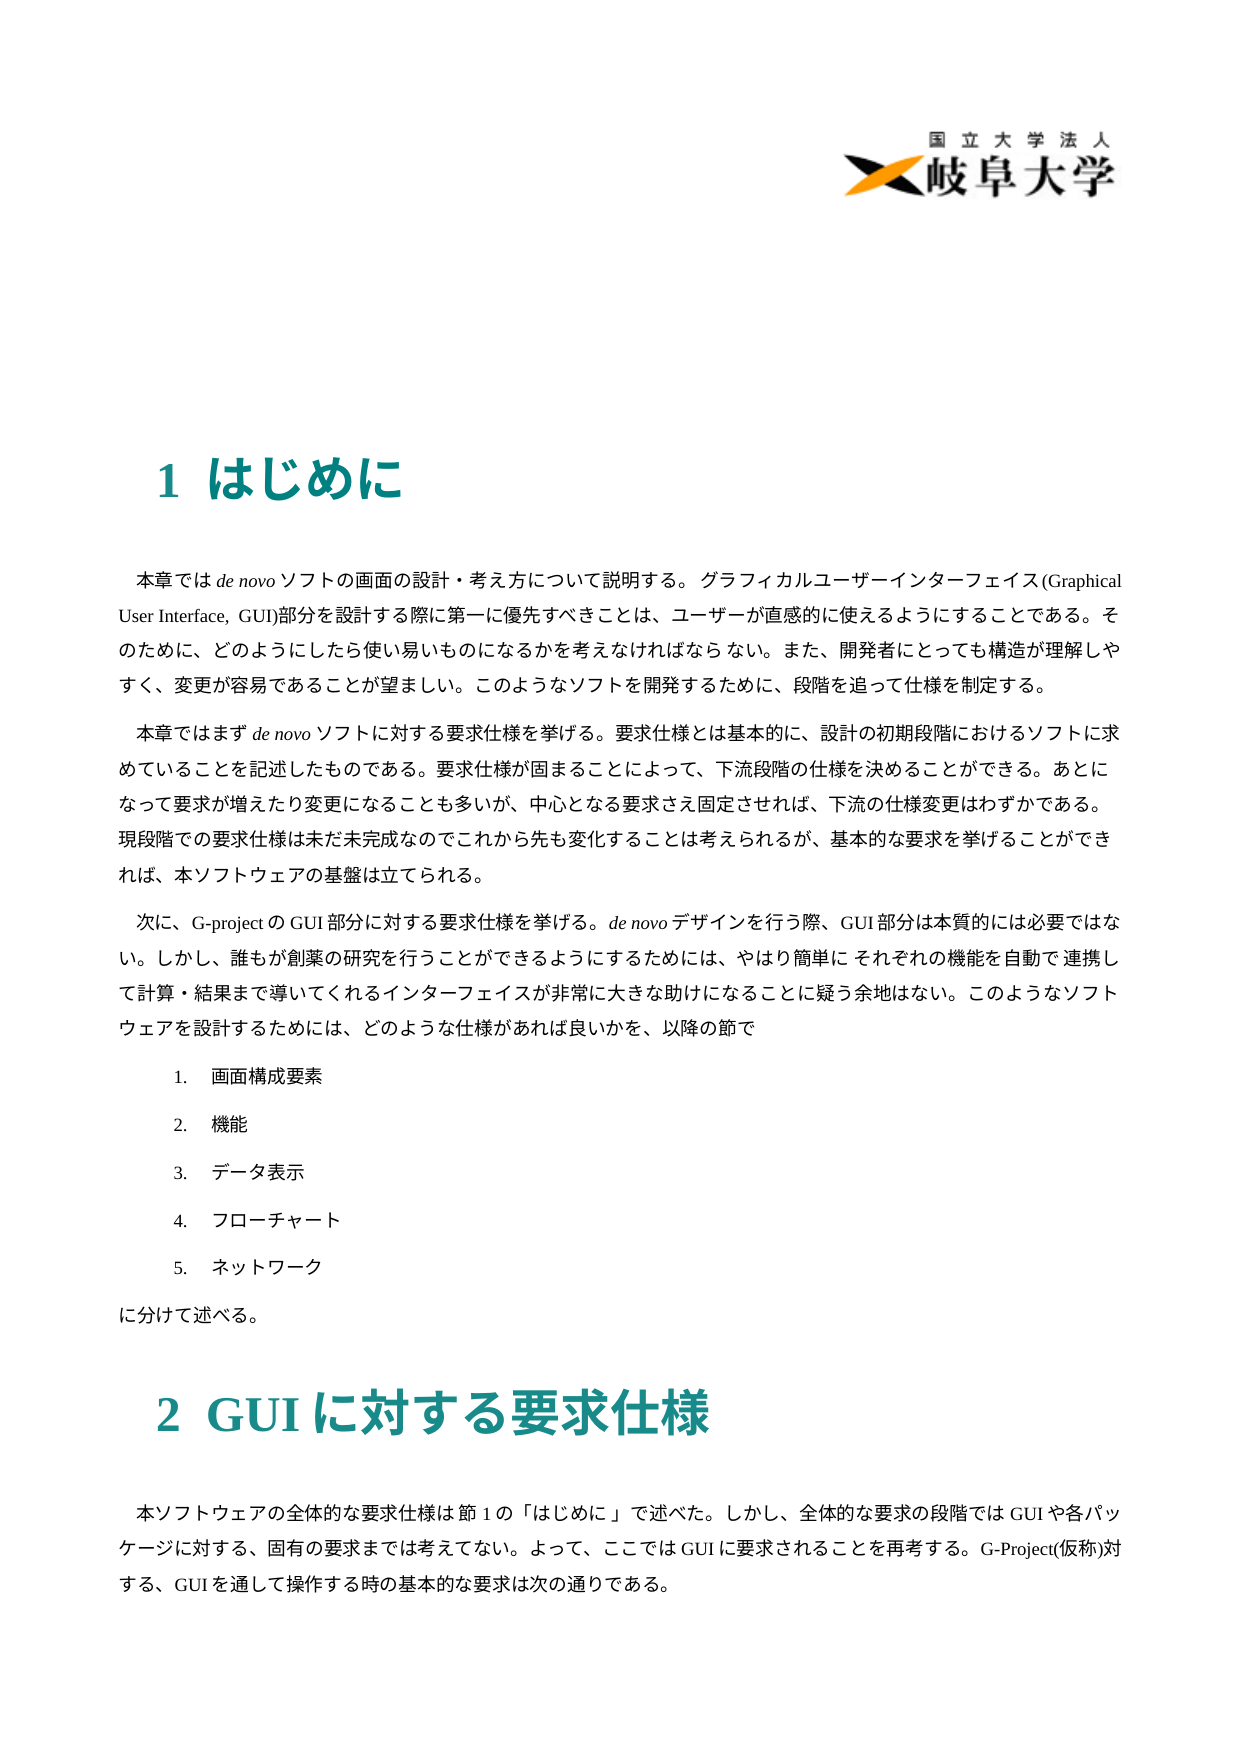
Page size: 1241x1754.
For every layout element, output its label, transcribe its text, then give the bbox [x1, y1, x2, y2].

list GUIに対する要求仕様 [118, 1373, 1122, 1446]
list ネットワーク [156, 1253, 1122, 1280]
list 画面構成要素 [156, 1062, 1122, 1089]
text 本章ではまずde novoソフトに対する要求仕様を挙げる。要求仕様とは基本的に、設計の初期段階におけるソフトに求めていることを記述したものである。要求仕様が固まることによって、下流段階の仕様を決めることができる。あとになって要求が増えたり変更になることも多いが、中心となる要求さえ固定させれば、下流の仕様変更はわずかである。現段階での要求仕様は未だ未完成なのでこれから先も変化することは考えられるが、基本的な要求を挙げることができれば、本ソフトウェアの基盤は立てられる。 [118, 719, 1122, 887]
text 次に、G-projectのGUI部分に対する要求仕様を挙げる。de novoデザインを行う際、GUI部分は本質的には必要ではない。しかし、誰もが創薬の研究を行うことができるようにするためには、やはり簡単に それぞれの機能を自動で 連携して計算・結果まで導いてくれるインターフェイスが非常に大きな助けになることに疑う余地はない。このようなソフトウェアを設計するためには、どのような仕様があれば良いかを、以降の節で [118, 908, 1122, 1041]
picture [834, 118, 1122, 205]
list データ表示 [156, 1157, 1122, 1184]
text 本章ではde novoソフトの画面の設計・考え方について説明する。グラフィカルユーザーインターフェイス(Graphical User Interface, GUI)部分を設計する際に第一に優先すべきことは、ユーザーが直感的に使えるようにすることである。そのために、どのようにしたら使い易いものになるかを考えなければならない。また、開発者にとっても構造が理解しやすく、変更が容易であることが望ましい。このようなソフトを開発するために、段階を追って仕様を制定する。 [118, 565, 1122, 698]
list はじめに [118, 440, 1122, 512]
text 本ソフトウェアの全体的な要求仕様は 節1の「はじめに 」で述べた。しかし、全体的な要求の段階ではGUIや各パッケージに対する、固有の要求までは考えてない。よって、ここではGUIに要求されることを再考する。G-Project(仮称)対する、GUIを通して操作する時の基本的な要求は次の通りである。 [118, 1499, 1122, 1597]
list 機能 [156, 1109, 1122, 1137]
list フローチャート [156, 1205, 1122, 1232]
text に分けて述べる。 [118, 1301, 1122, 1328]
